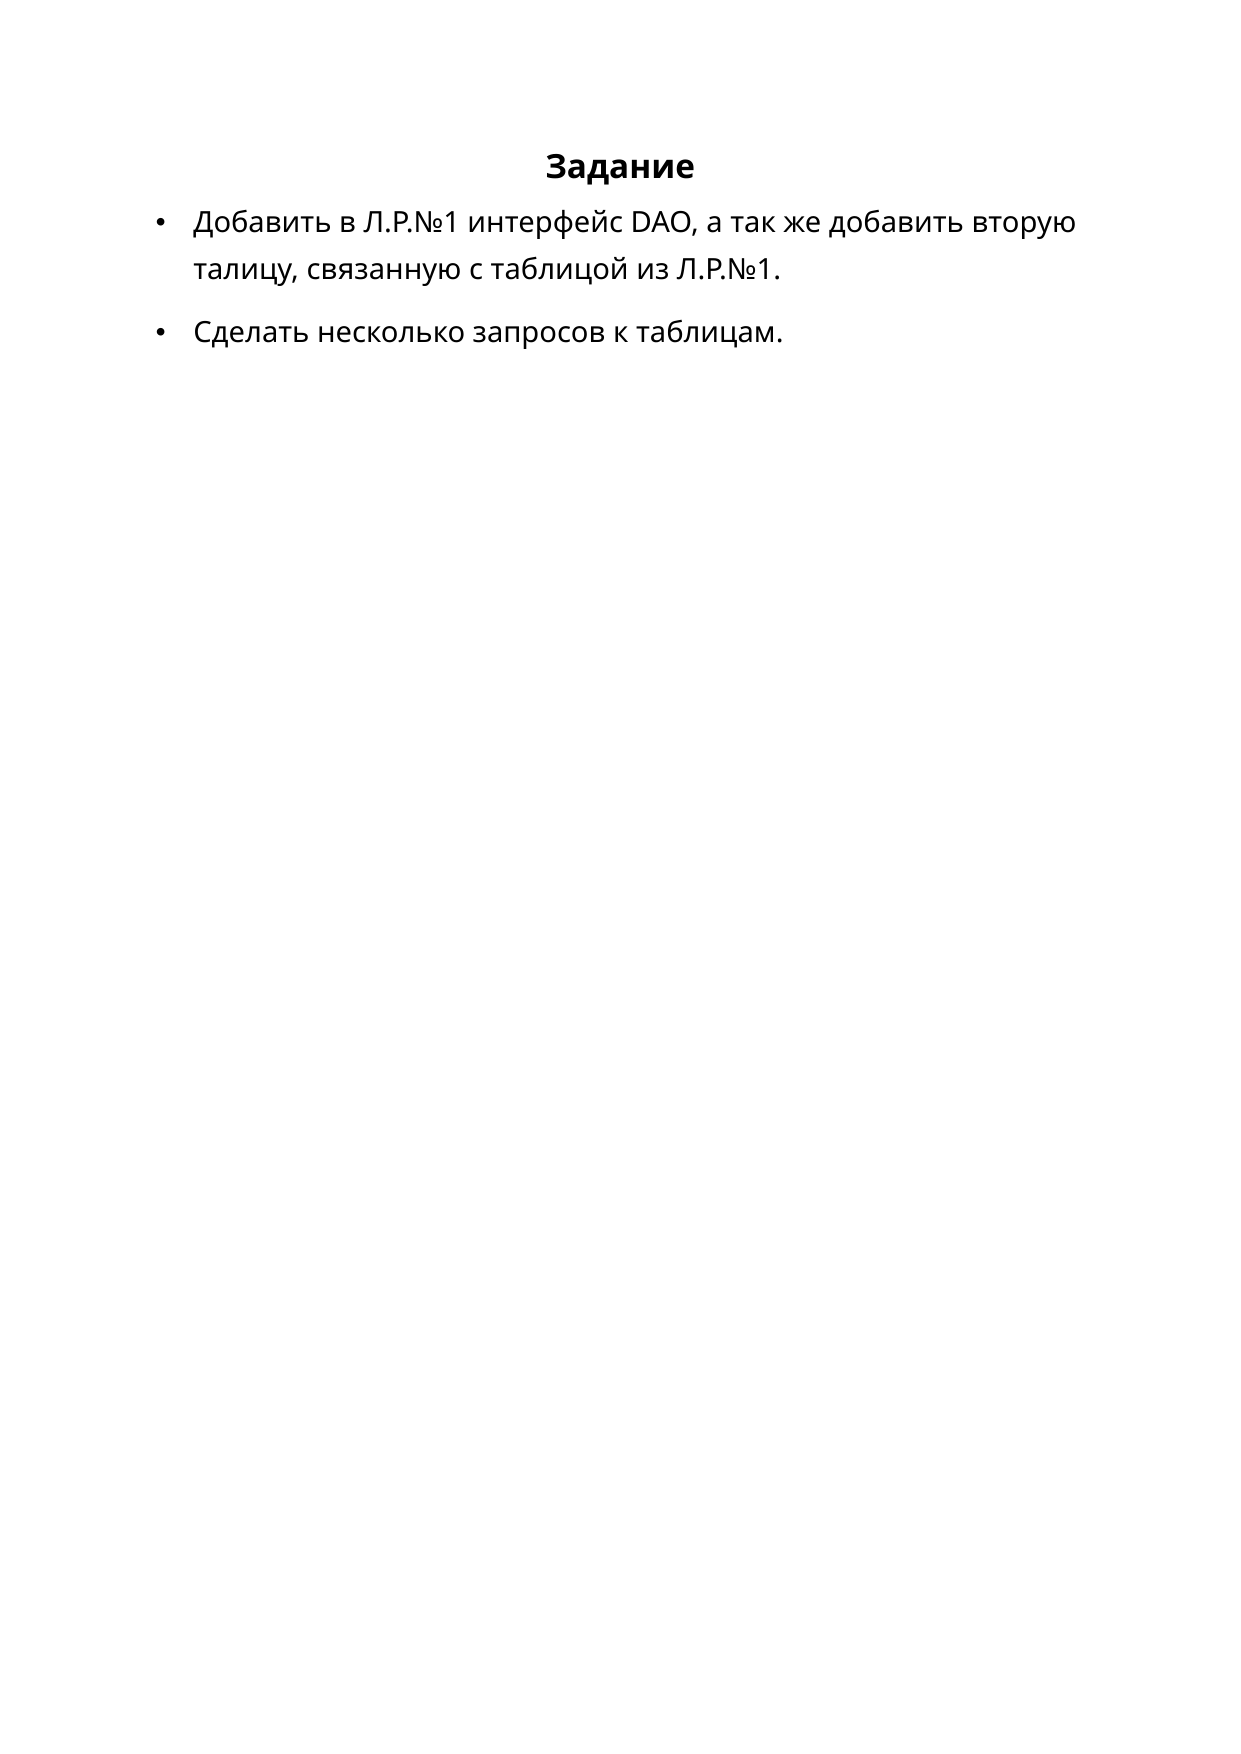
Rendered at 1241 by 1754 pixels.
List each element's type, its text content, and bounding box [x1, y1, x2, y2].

list Добавить в Л.Р.№1 интерфейс DAO, а так же добавить вторую талицу, связанную с таблицой из Л.Р.№1. [156, 201, 1122, 288]
subtitle Задание [118, 143, 1122, 188]
list Сделать несколько запросов к таблицам. [156, 311, 1122, 351]
